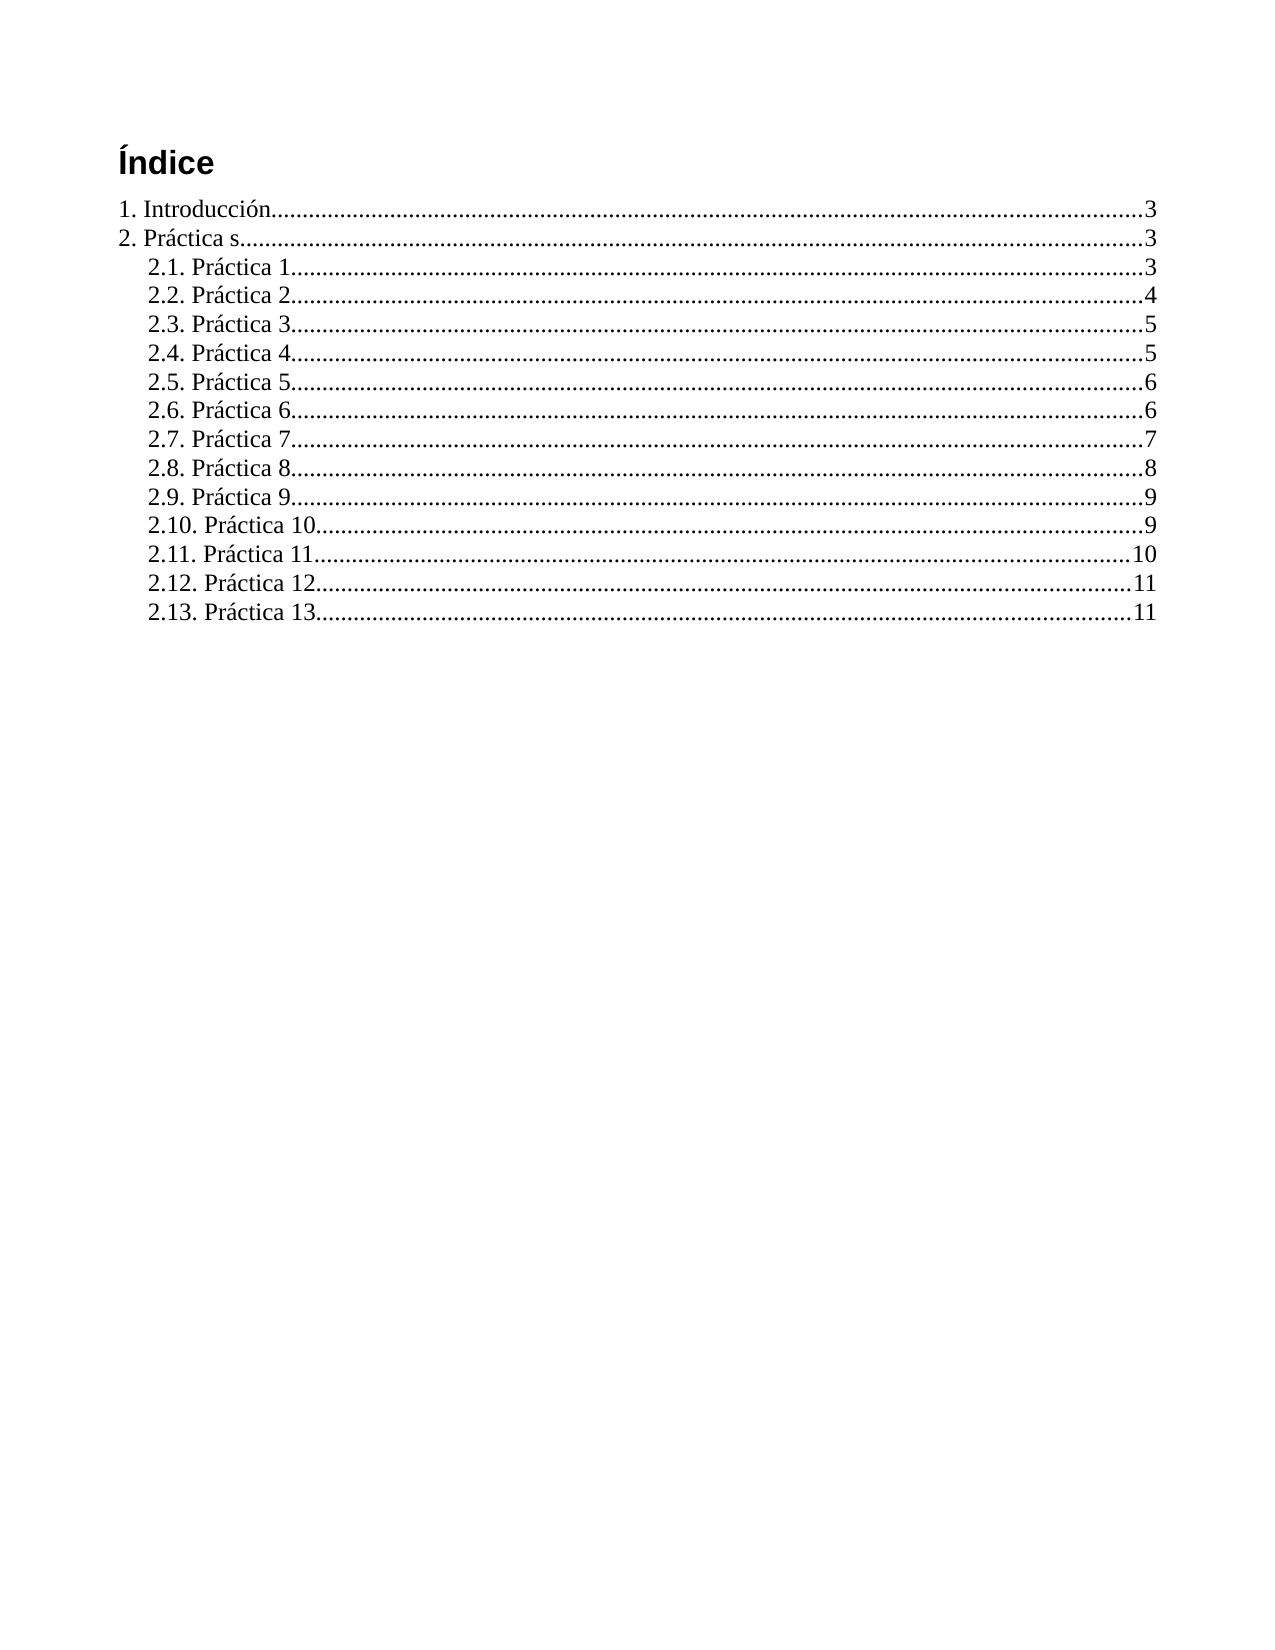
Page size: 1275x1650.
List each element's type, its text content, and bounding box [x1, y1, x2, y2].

text 2.11. Práctica 11 10 [148, 539, 1157, 568]
text 2.2. Práctica 2 4 [148, 280, 1157, 309]
text 2.4. Práctica 4 5 [148, 338, 1157, 367]
text 2.5. Práctica 5 6 [148, 367, 1157, 395]
text 2.13. Práctica 13 11 [148, 597, 1157, 625]
text 2.8. Práctica 8 8 [148, 453, 1157, 482]
text 2.10. Práctica 10 9 [148, 510, 1157, 539]
text 2.7. Práctica 7 7 [148, 424, 1157, 453]
text 2. Práctica s 3 [118, 223, 1157, 252]
text 2.9. Práctica 9 9 [148, 482, 1157, 510]
text 2.1. Práctica 1 3 [148, 252, 1157, 280]
subtitle Índice [118, 143, 1157, 182]
text 1. Introducción 3 [118, 194, 1157, 223]
text 2.3. Práctica 3 5 [148, 309, 1157, 338]
text 2.6. Práctica 6 6 [148, 395, 1157, 424]
text 2.12. Práctica 12 11 [148, 568, 1157, 597]
